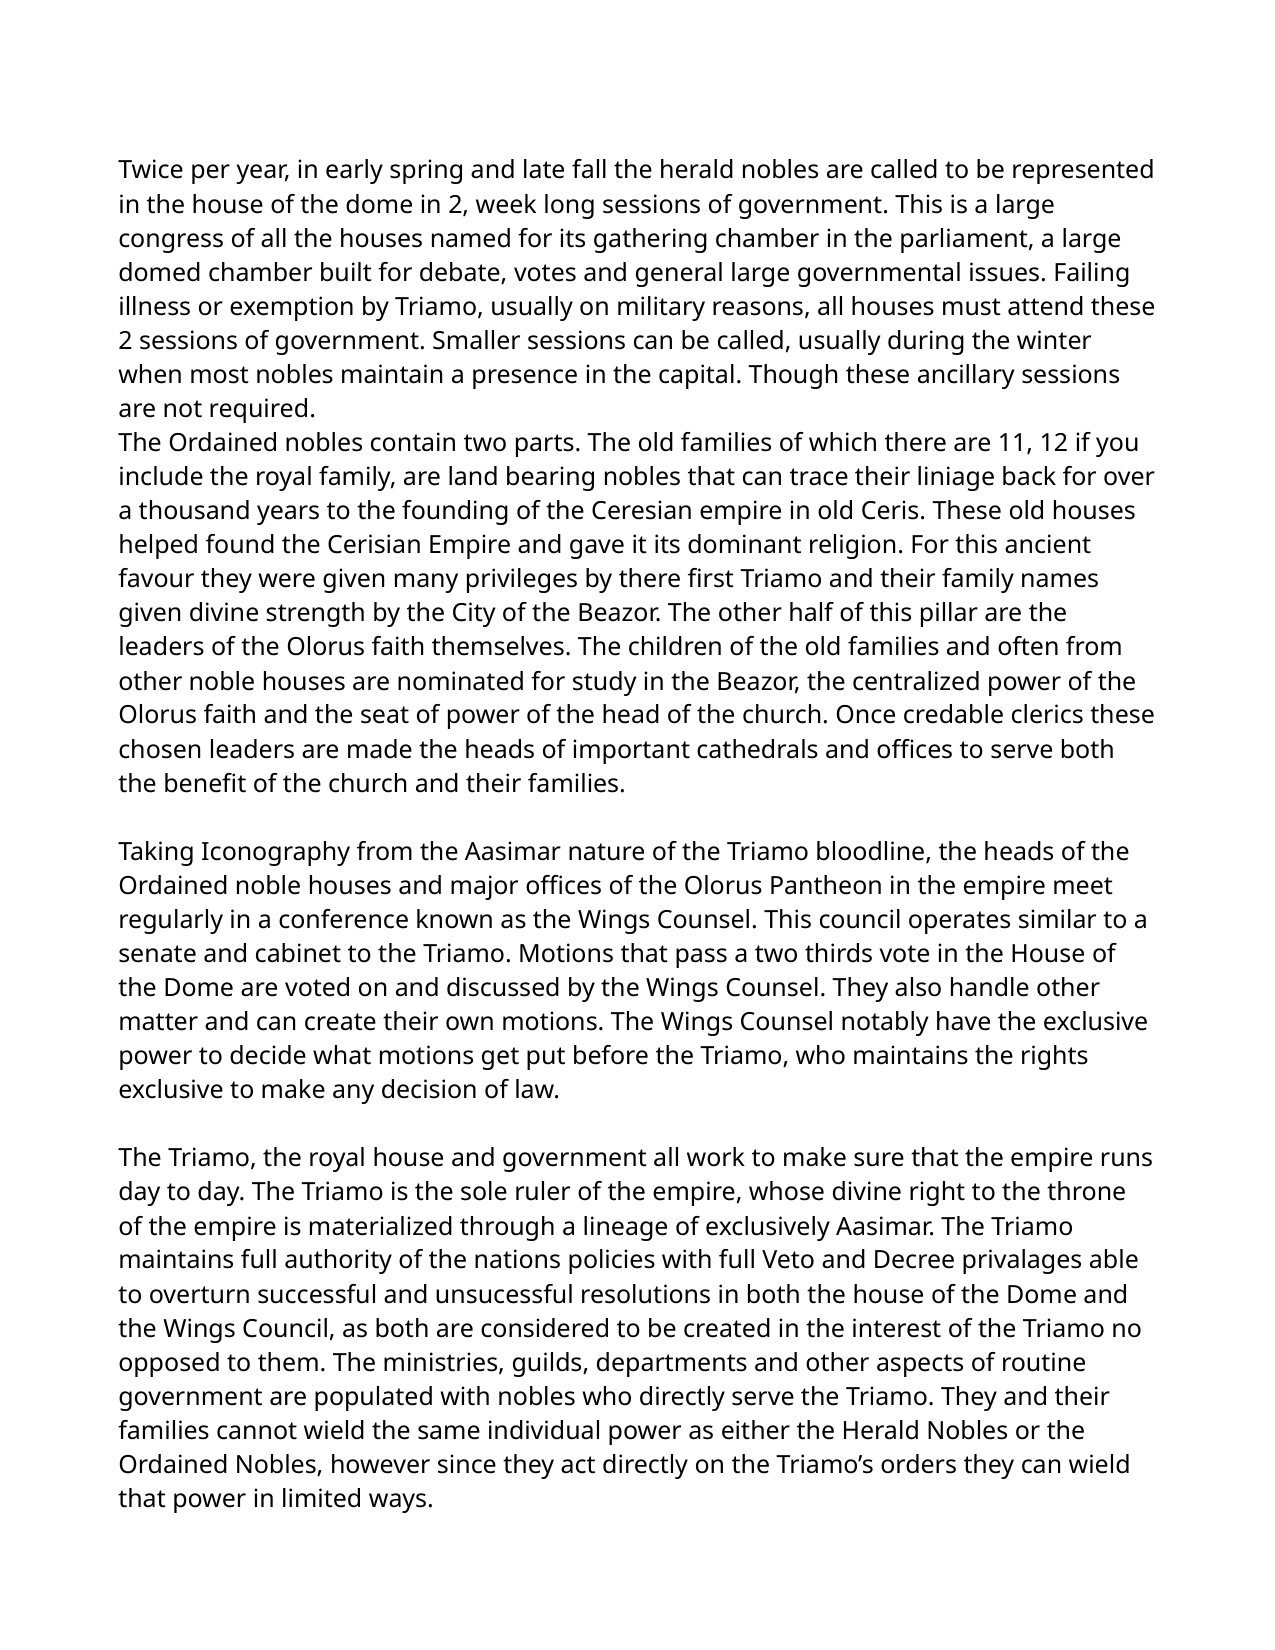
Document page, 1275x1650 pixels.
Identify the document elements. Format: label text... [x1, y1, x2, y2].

text Taking Iconography from the Aasimar nature of the Triamo bloodline, the heads of the Ordained noble houses and major offices of the Olorus Pantheon in the empire meet regularly in a conference known as the Wings Counsel. This council operates similar to a senate and cabinet to the Triamo. Motions that pass a two thirds vote in the House of the Dome are voted on and discussed by the Wings Counsel. They also handle other matter and can create their own motions. The Wings Counsel notably have the exclusive power to decide what motions get put before the Triamo, who maintains the rights exclusive to make any decision of law. [118, 833, 1157, 1106]
text The Triamo, the royal house and government all work to make sure that the empire runs day to day. The Triamo is the sole ruler of the empire, whose divine right to the throne of the empire is materialized through a lineage of exclusively Aasimar. The Triamo maintains full authority of the nations policies with full Veto and Decree privalages able to overturn successful and unsucessful resolutions in both the house of the Dome and the Wings Council, as both are considered to be created in the interest of the Triamo no opposed to them. The ministries, guilds, departments and other aspects of routine government are populated with nobles who directly serve the Triamo. They and their families cannot wield the same individual power as either the Herald Nobles or the Ordained Nobles, however since they act directly on the Triamo’s orders they can wield that power in limited ways. [118, 1140, 1157, 1515]
text The Ordained nobles contain two parts. The old families of which there are 11, 12 if you include the royal family, are land bearing nobles that can trace their liniage back for over a thousand years to the founding of the Ceresian empire in old Ceris. These old houses helped found the Cerisian Empire and gave it its dominant religion. For this ancient favour they were given many privileges by there first Triamo and their family names given divine strength by the City of the Beazor. The other half of this pillar are the leaders of the Olorus faith themselves. The children of the old families and often from other noble houses are nominated for study in the Beazor, the centralized power of the Olorus faith and the seat of power of the head of the church. Once credable clerics these chosen leaders are made the heads of important cathedrals and offices to serve both the benefit of the church and their families. [118, 425, 1157, 799]
text Twice per year, in early spring and late fall the herald nobles are called to be represented in the house of the dome in 2, week long sessions of government. This is a large congress of all the houses named for its gathering chamber in the parliament, a large domed chamber built for debate, votes and general large governmental issues. Failing illness or exemption by Triamo, usually on military reasons, all houses must attend these 2 sessions of government. Smaller sessions can be called, usually during the winter when most nobles maintain a presence in the capital. Though these ancillary sessions are not required. [118, 152, 1157, 425]
